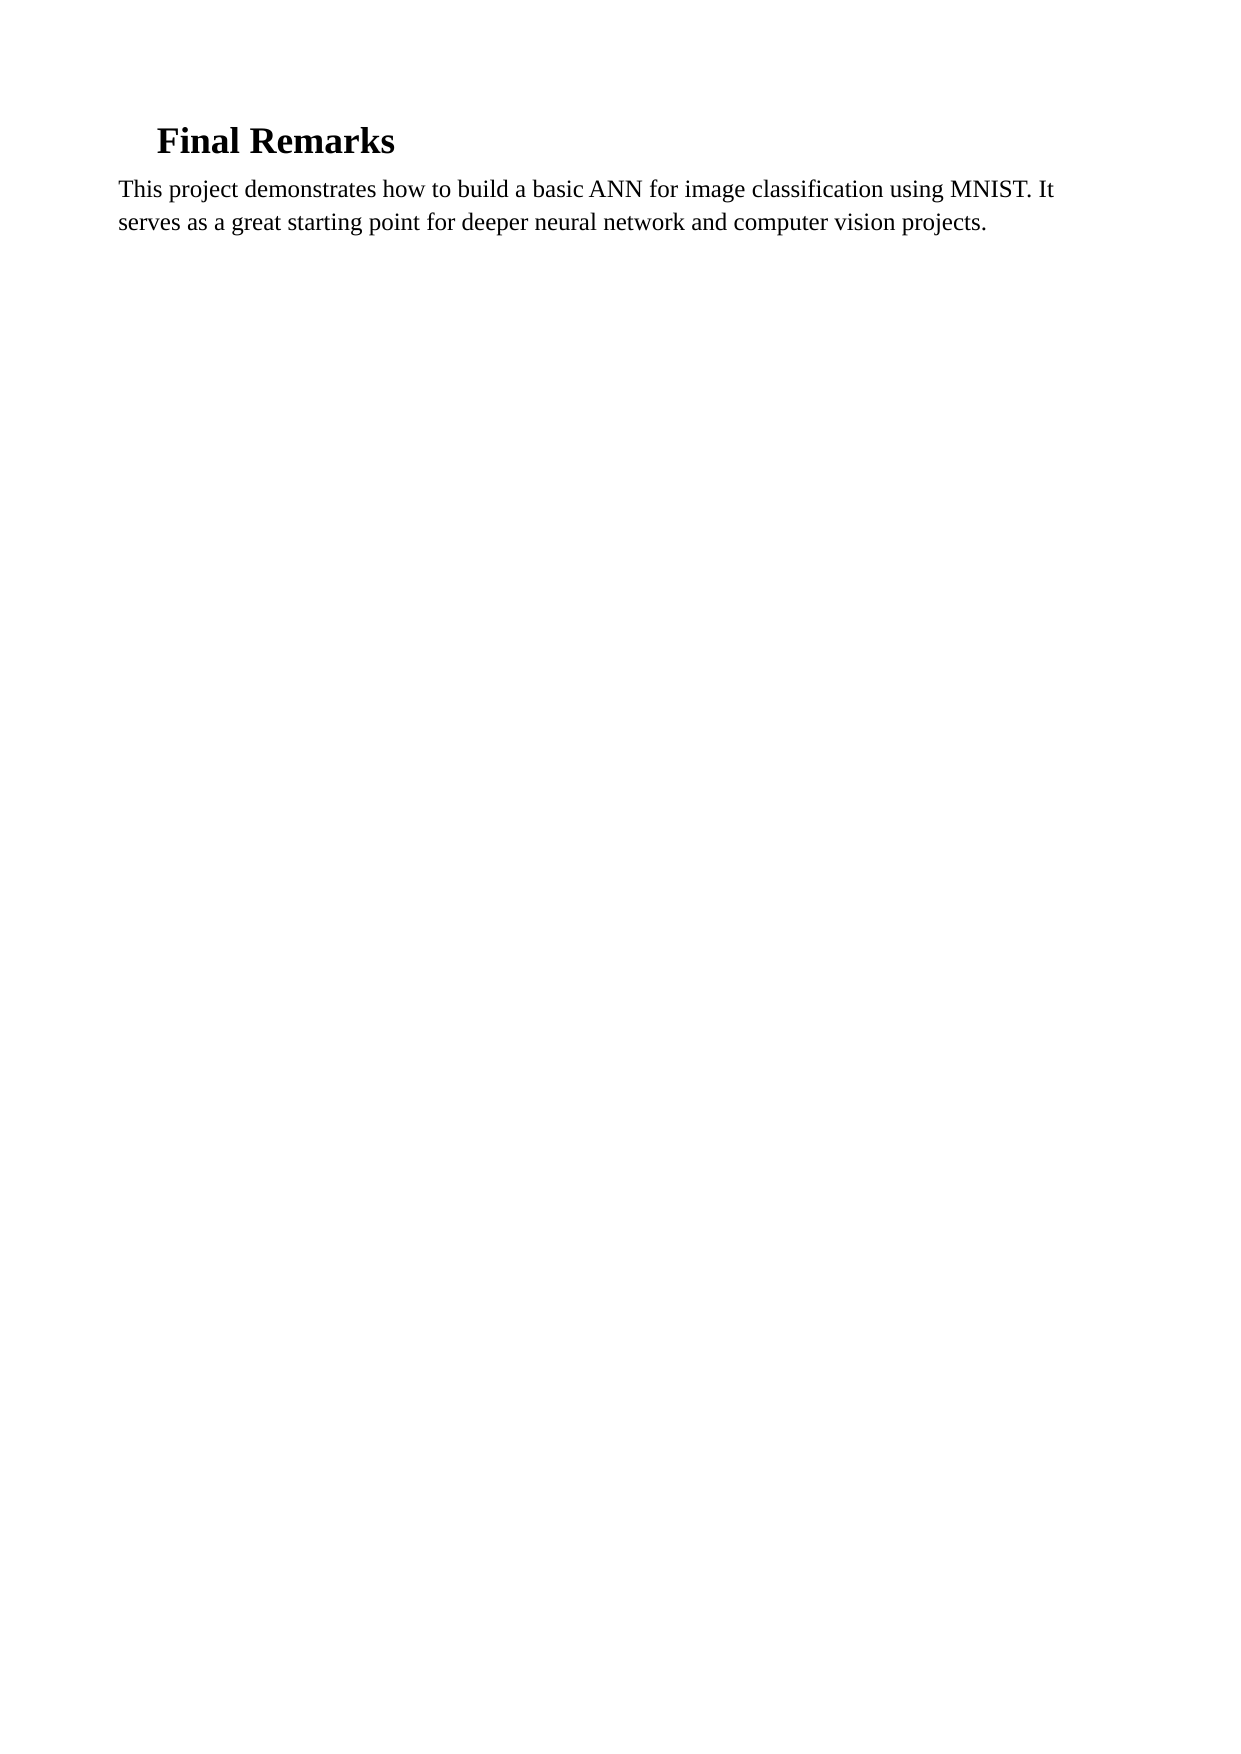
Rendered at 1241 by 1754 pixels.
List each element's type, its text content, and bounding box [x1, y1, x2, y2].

text This project demonstrates how to build a basic ANN for image classification using MNIST. It serves as a great starting point for deeper neural network and computer vision projects. [118, 174, 1122, 236]
subtitle ✅ Final Remarks [118, 118, 1122, 161]
